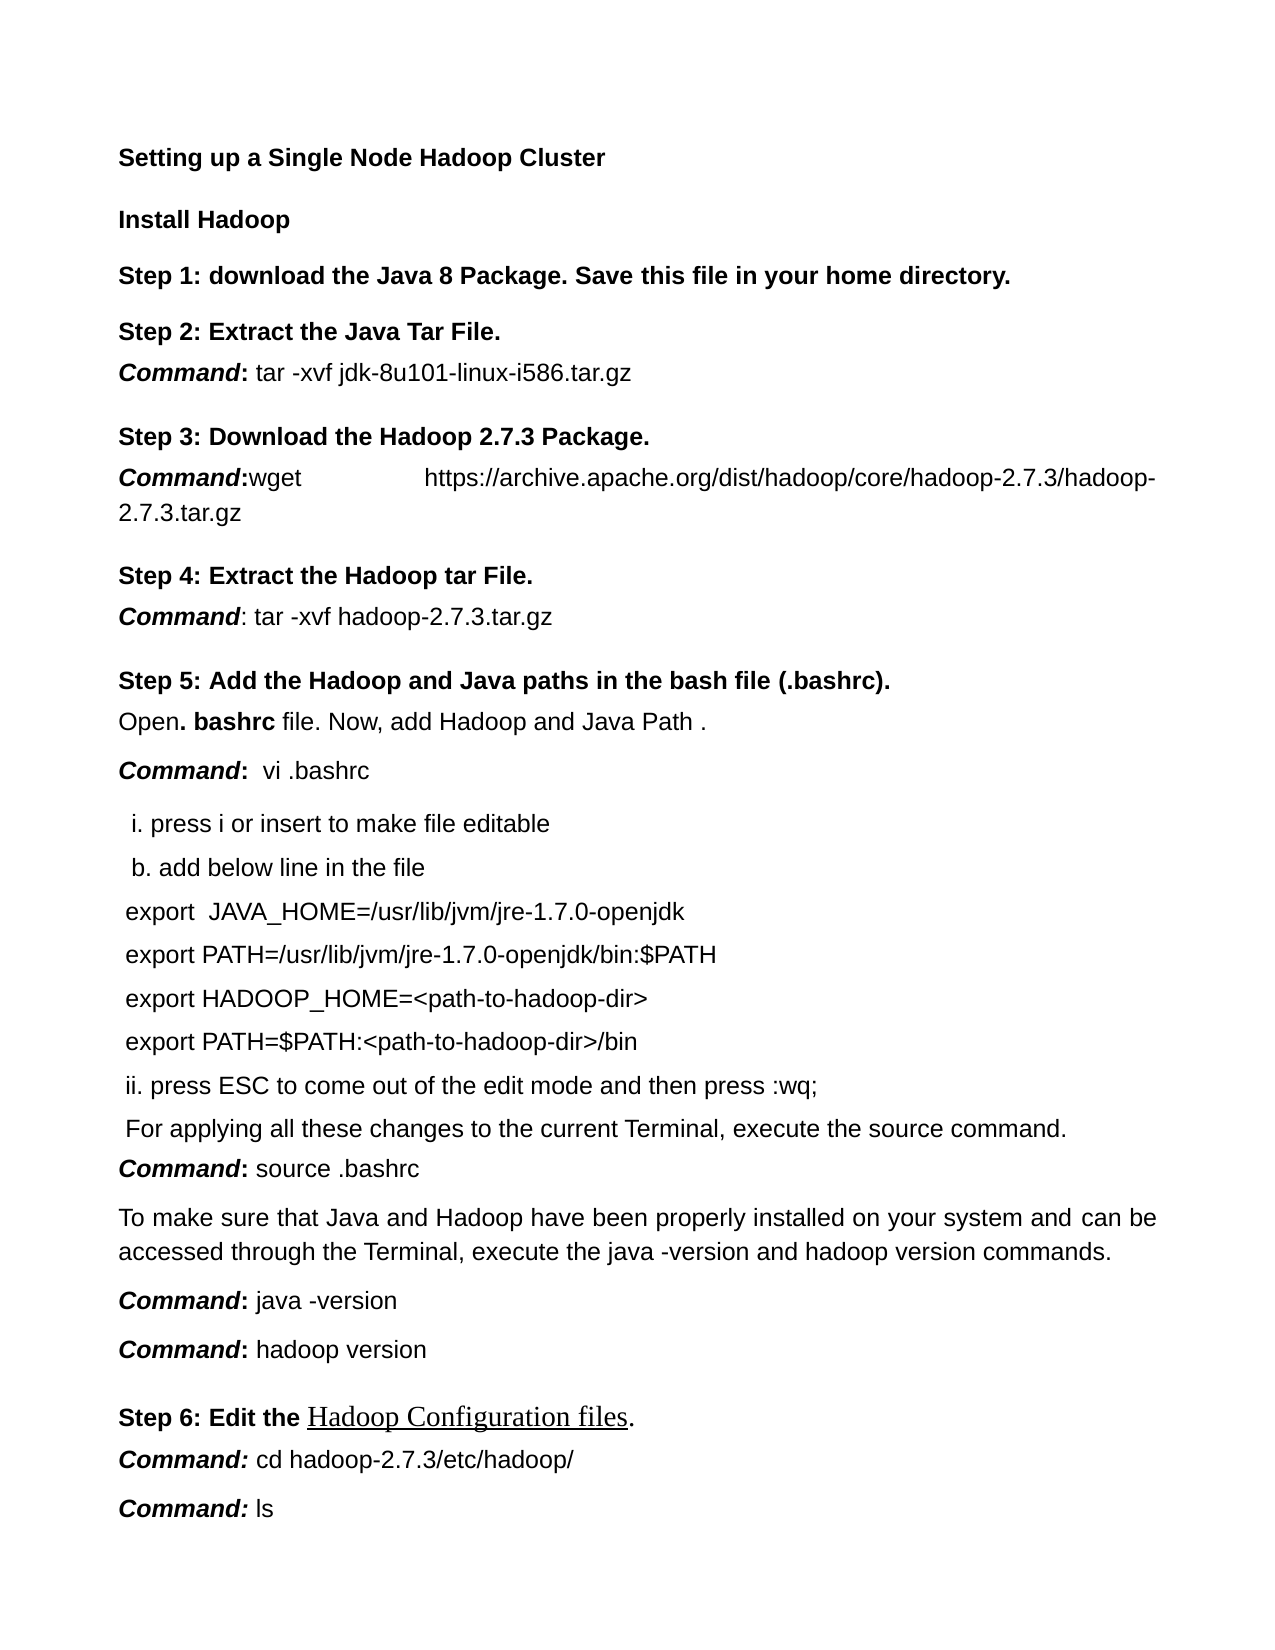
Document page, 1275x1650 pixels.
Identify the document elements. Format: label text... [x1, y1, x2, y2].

text Command: java -version [118, 1286, 1157, 1315]
subtitle Step 5: Add the Hadoop and Java paths in the bash file (.bashrc). [118, 666, 1157, 695]
subtitle Install Hadoop [118, 205, 1157, 234]
text b. add below line in the file [131, 853, 869, 882]
text To make sure that Java and Hadoop have been properly installed on your system and can be accessed through the Terminal, execute the java -version and hadoop version commands. [118, 1203, 1157, 1266]
text Command: tar -xvf hadoop-2.7.3.tar.gz [118, 602, 1157, 631]
text export JAVA_HOME=/usr/lib/jvm/jre-1.7.0-openjdk [0, 896, 1109, 925]
text Command:wget https://archive.apache.org/dist/hadoop/core/hadoop-2.7.3/hadoop-2.7.3.tar.gz [118, 463, 1157, 526]
text export PATH=/usr/lib/jvm/jre-1.7.0-openjdk/bin:$PATH [0, 940, 1109, 969]
subtitle Step 4: Extract the Hadoop tar File. [118, 561, 1157, 590]
subtitle Setting up a Single Node Hadoop Cluster [118, 143, 1157, 172]
subtitle Step 3: Download the Hadoop 2.7.3 Package. [118, 422, 1157, 451]
text Command: tar -xvf jdk-8u101-linux-i586.tar.gz [118, 358, 1157, 387]
text i. press i or insert to make file editable [131, 809, 869, 838]
text Command: hadoop version [118, 1335, 1157, 1364]
text For applying all these changes to the current Terminal, execute the source command. [0, 1114, 1109, 1143]
text export PATH=$PATH:<path-to-hadoop-dir>/bin [0, 1027, 1109, 1056]
text Open. bashrc file. Now, add Hadoop and Java Path . [118, 707, 1157, 736]
text Command: cd hadoop-2.7.3/etc/hadoop/ [118, 1445, 1157, 1474]
text Command: ls [118, 1494, 1157, 1523]
subtitle Step 6: Edit the Hadoop Configuration files. [118, 1399, 1157, 1433]
text ii. press ESC to come out of the edit mode and then press :wq; [0, 1071, 1109, 1099]
text export HADOOP_HOME=<path-to-hadoop-dir> [0, 983, 1109, 1012]
subtitle Step 2: Extract the Java Tar File. [118, 317, 1157, 346]
text Command: vi .bashrc [118, 756, 1157, 785]
subtitle Step 1: download the Java 8 Package. Save this file in your home directory. [118, 261, 1157, 290]
text Command: source .bashrc [118, 1154, 1157, 1182]
